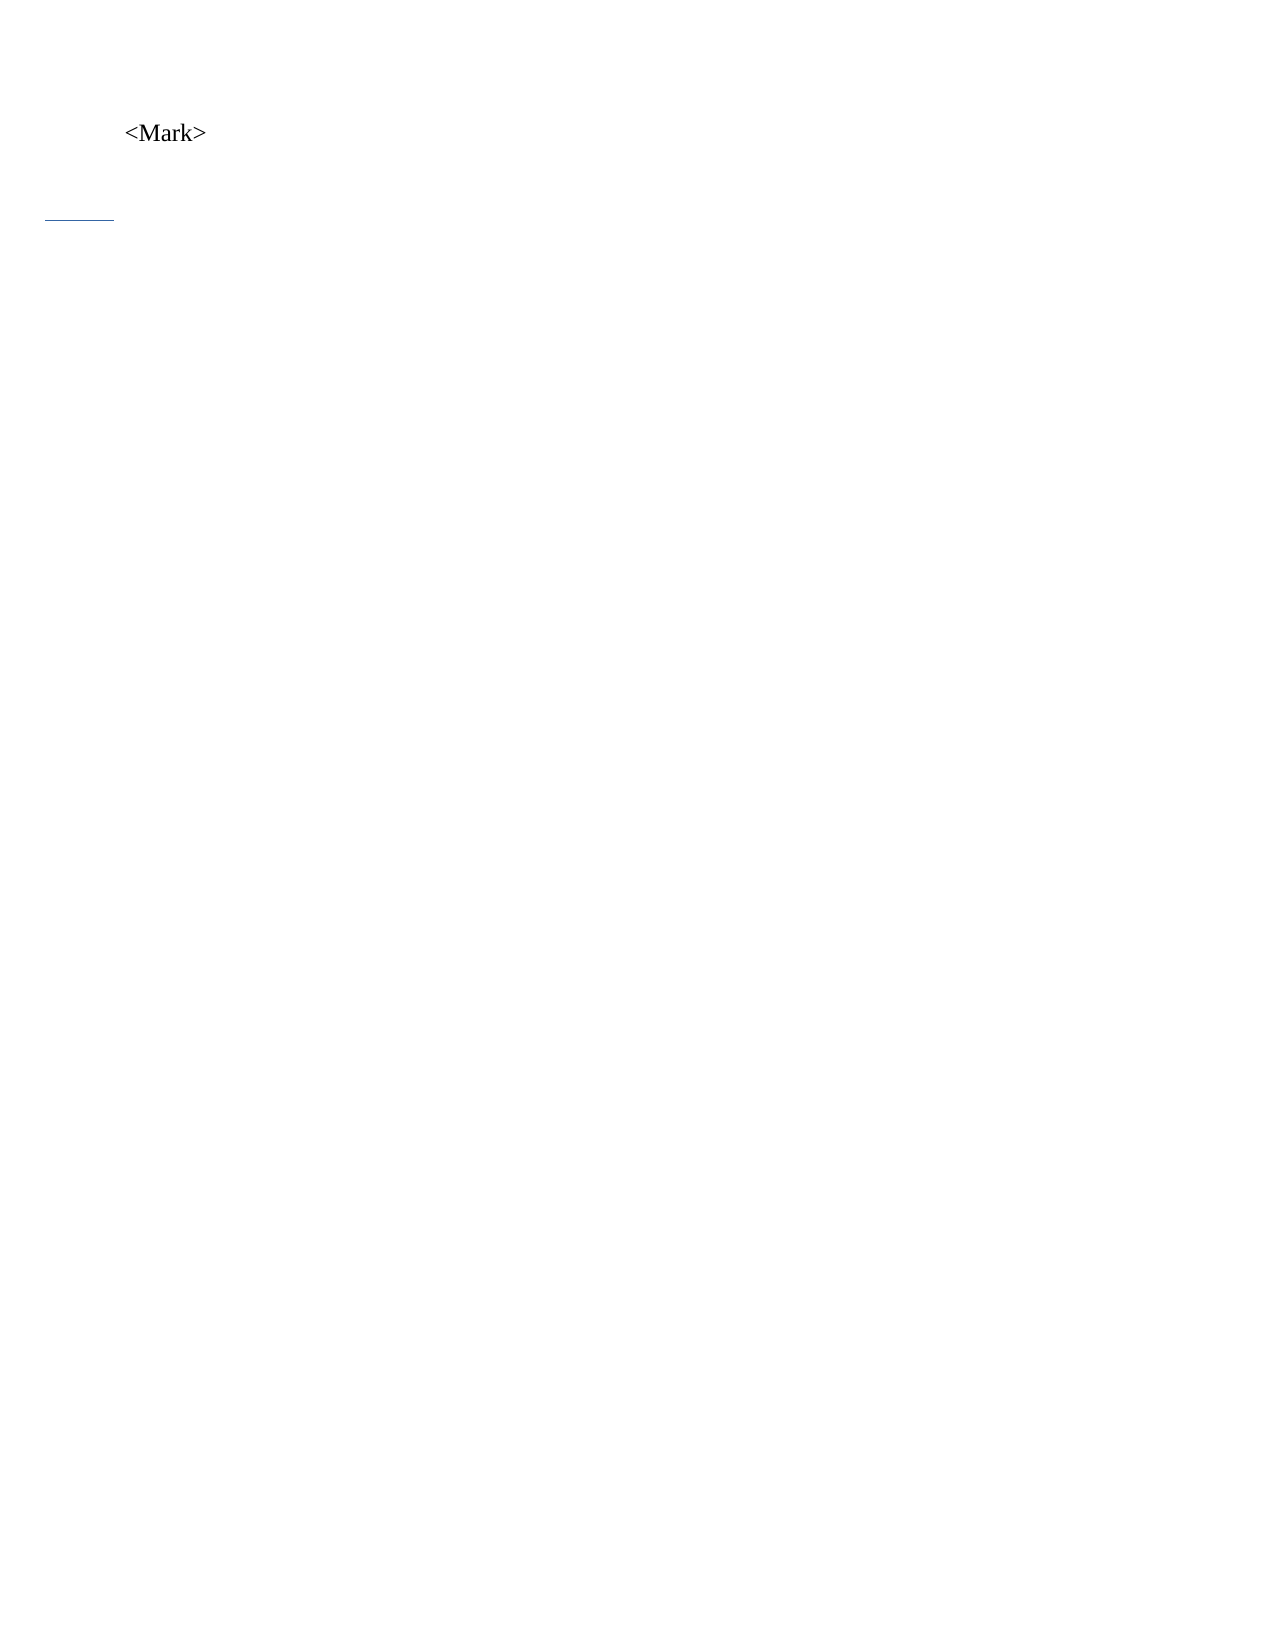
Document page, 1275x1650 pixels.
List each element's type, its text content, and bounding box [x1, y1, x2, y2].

text <Mark> [118, 118, 1157, 147]
